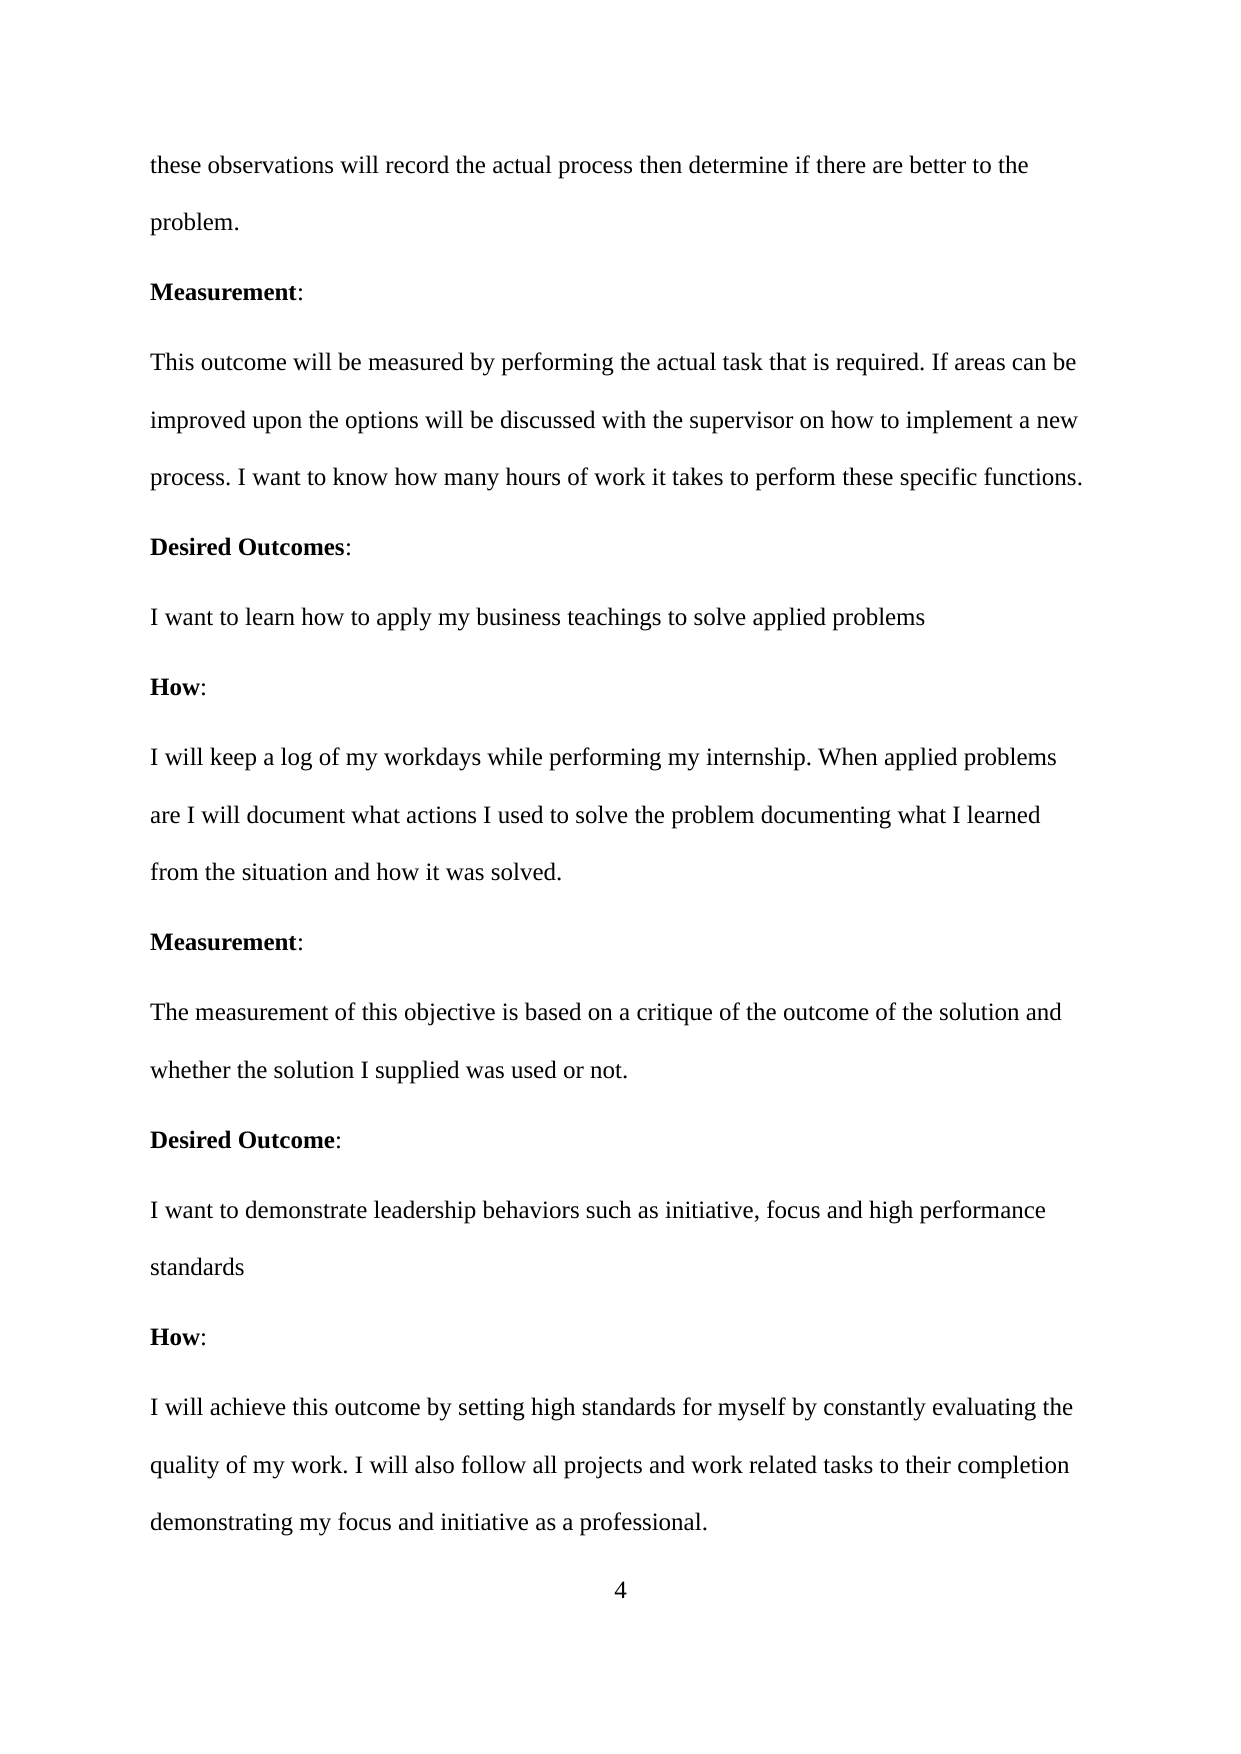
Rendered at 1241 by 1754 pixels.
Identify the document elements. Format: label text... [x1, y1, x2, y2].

text How: [150, 1322, 1091, 1351]
text Desired Outcome: [150, 1125, 1091, 1154]
text I want to learn how to apply my business teachings to solve applied problems [150, 602, 1091, 631]
text I want to demonstrate leadership behaviors such as initiative, focus and high performance standards [150, 1195, 1091, 1281]
text Measurement: [150, 277, 1091, 306]
text Measurement: [150, 927, 1091, 956]
text I will achieve this outcome by setting high standards for myself by constantly evaluating the quality of my work. I will also follow all projects and work related tasks to their completion demonstrating my focus and initiative as a professional. [150, 1392, 1091, 1536]
text The measurement of this objective is based on a critique of the outcome of the solution and whether the solution I supplied was used or not. [150, 997, 1091, 1084]
text I will keep a log of my workdays while performing my internship. When applied problems are I will document what actions I used to solve the problem documenting what I learned from the situation and how it was solved. [150, 742, 1091, 886]
text these observations will record the actual process then determine if there are better to the problem. [150, 150, 1091, 236]
text How: [150, 672, 1091, 701]
text Desired Outcomes: [150, 532, 1091, 561]
text This outcome will be measured by performing the actual task that is required. If areas can be improved upon the options will be discussed with the supervisor on how to implement a new process. I want to know how many hours of work it takes to perform these specific functions. [150, 347, 1091, 491]
